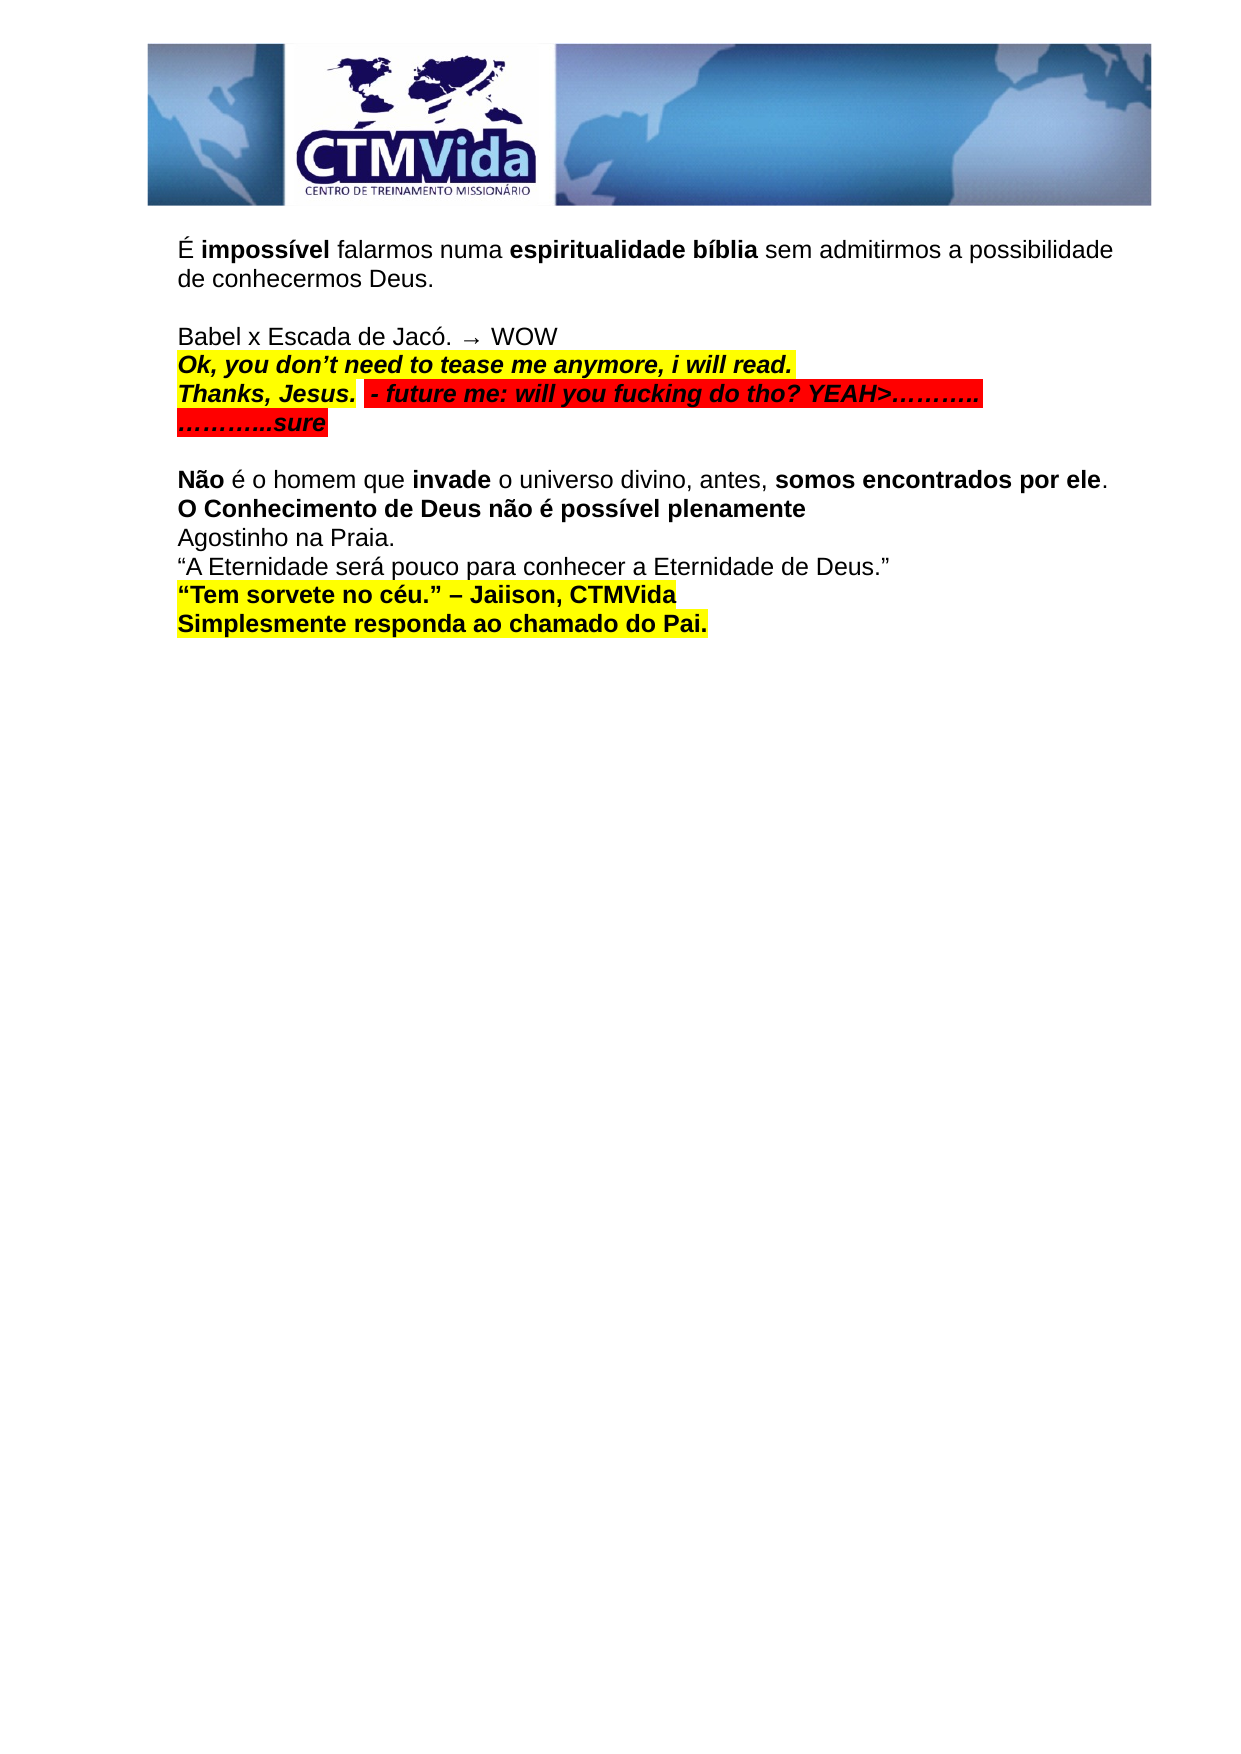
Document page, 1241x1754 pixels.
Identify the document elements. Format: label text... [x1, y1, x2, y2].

text O Conhecimento de Deus não é possível plenamente [177, 494, 1122, 523]
picture [147, 43, 1152, 206]
text É impossível falarmos numa espiritualidade bíblia sem admitirmos a possibilidade de conhecermos Deus. [177, 235, 1122, 293]
text “A Eternidade será pouco para conhecer a Eternidade de Deus.” [177, 552, 1122, 580]
text Ok, you don’t need to tease me anymore, i will read. [177, 350, 1122, 379]
text “Tem sorvete no céu.” – Jaiison, CTMVida [177, 580, 1122, 609]
text Thanks, Jesus. - future me: will you fucking do tho? YEAH>………..………...sure [177, 379, 1122, 437]
text Agostinho na Praia. [177, 523, 1122, 552]
text Simplesmente responda ao chamado do Pai. [177, 609, 1122, 638]
text Não é o homem que invade o universo divino, antes, somos encontrados por ele. [177, 465, 1122, 494]
text Babel x Escada de Jacó. → WOW [177, 322, 1122, 350]
